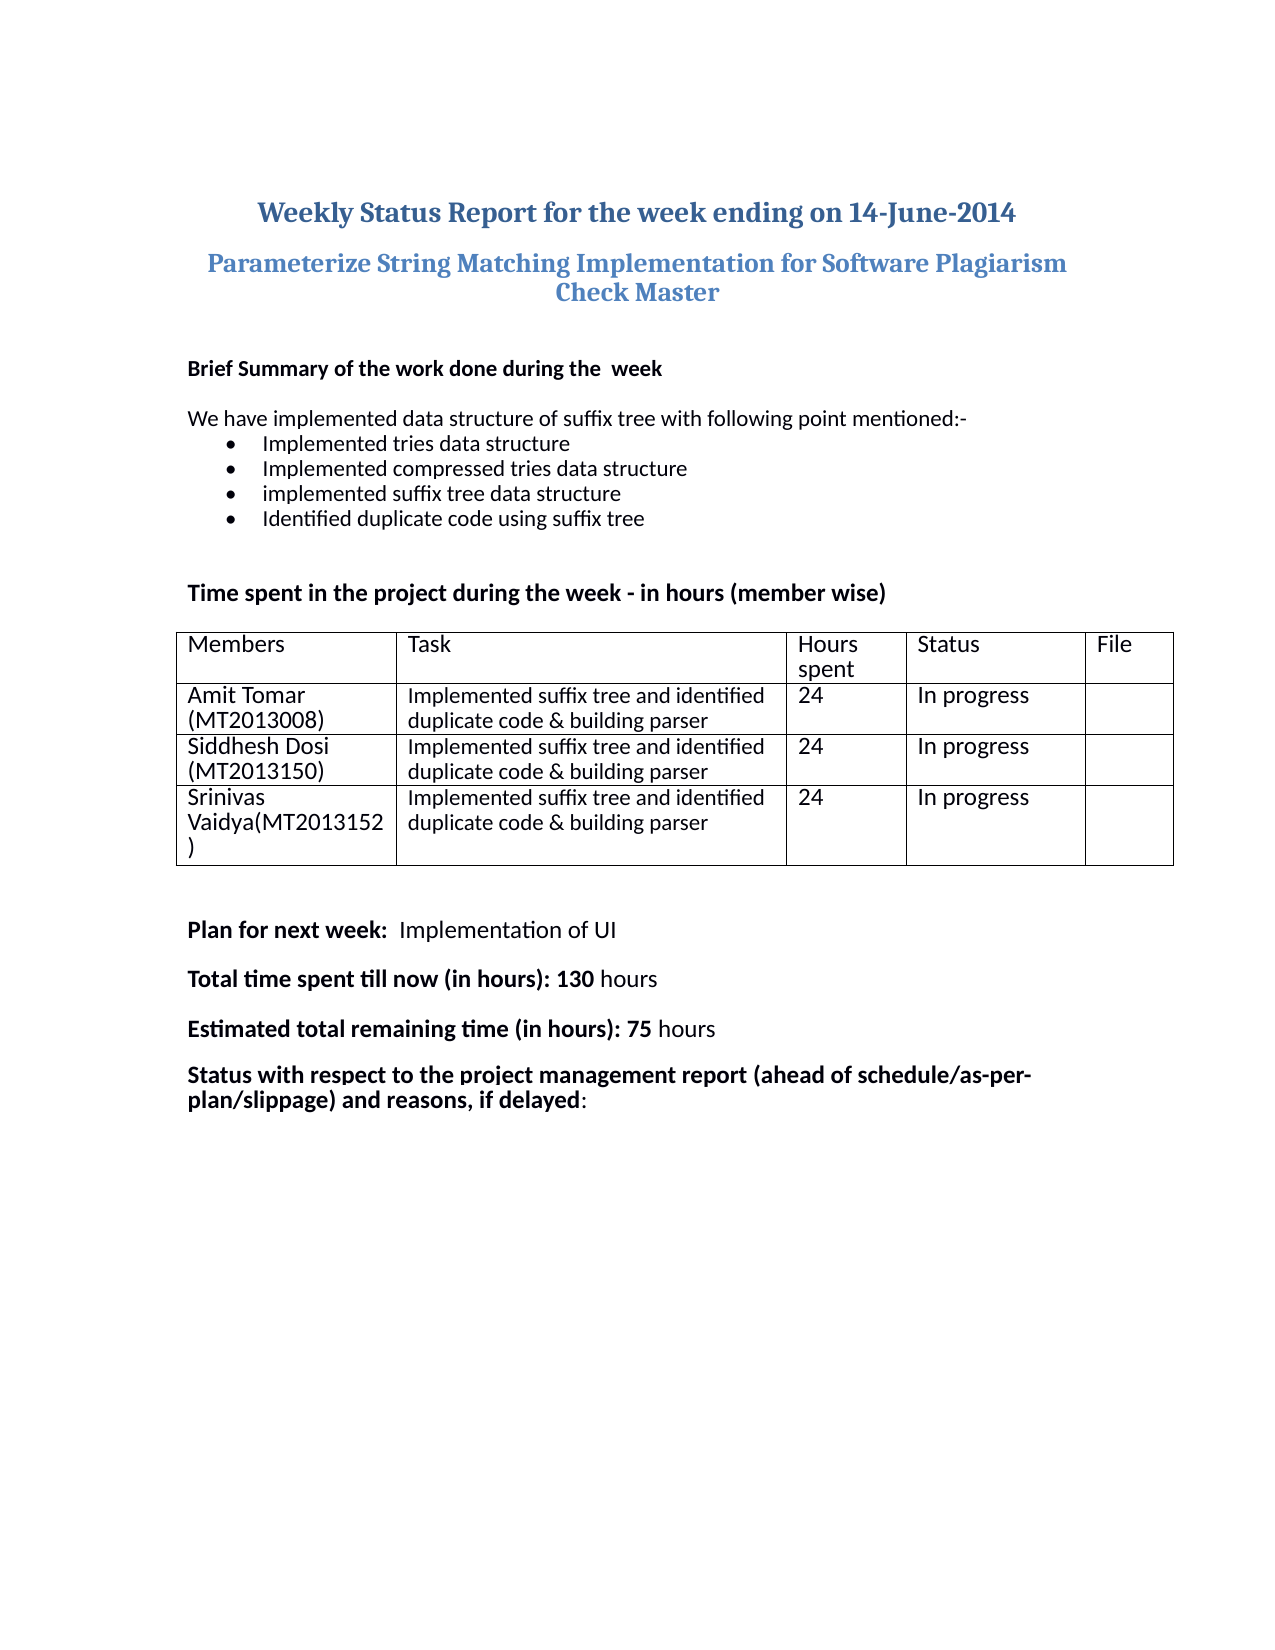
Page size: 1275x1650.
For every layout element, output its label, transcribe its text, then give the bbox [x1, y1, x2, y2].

table_cell In progress [907, 786, 1085, 864]
table_cell In progress [907, 684, 1085, 734]
text We have implemented data structure of suffix tree with following point mentioned:- [187, 407, 1087, 432]
table_cell 24 [787, 684, 906, 734]
table_header Members [177, 633, 396, 683]
list Identified duplicate code using suffix tree [225, 507, 1087, 532]
text Total time spent till now (in hours): 130 hours [187, 965, 1087, 993]
table_cell In progress [907, 735, 1085, 785]
text Plan for next week: Implementation of UI [187, 915, 1087, 944]
table_header File [1086, 633, 1173, 683]
table_cell Amit Tomar (MT2013008) [177, 684, 396, 734]
table_cell Srinivas Vaidya(MT2013152) [177, 786, 396, 864]
text Parameterize String Matching Implementation for Software Plagiarism Check Master [187, 249, 1087, 307]
table_cell Siddhesh Dosi (MT2013150) [177, 735, 396, 785]
table_header Status [907, 633, 1085, 683]
table_cell [1086, 735, 1173, 785]
table_header Hours spent [787, 633, 906, 683]
list Implemented tries data structure [225, 432, 1087, 457]
table_cell 24 [787, 735, 906, 785]
text Time spent in the project during the week - in hours (member wise) [187, 582, 1087, 607]
list implemented suffix tree data structure [225, 482, 1087, 507]
text Status with respect to the project management report (ahead of schedule/as-per-plan/slippage) and reasons, if delayed: [187, 1064, 1087, 1114]
table_cell Implemented suffix tree and identified duplicate code & building parser [397, 786, 786, 864]
text Estimated total remaining time (in hours): 75 hours [187, 1014, 1087, 1043]
table_cell Implemented suffix tree and identified duplicate code & building parser [397, 735, 786, 785]
text Weekly Status Report for the week ending on 14-June-2014 [187, 200, 1087, 229]
table_cell [1086, 786, 1173, 864]
table_cell [1086, 684, 1173, 734]
table_cell Implemented suffix tree and identified duplicate code & building parser [397, 684, 786, 734]
table_header Task [397, 633, 786, 683]
table_cell 24 [787, 786, 906, 864]
list Implemented compressed tries data structure [225, 457, 1087, 482]
text Brief Summary of the work done during the week [187, 357, 1087, 382]
